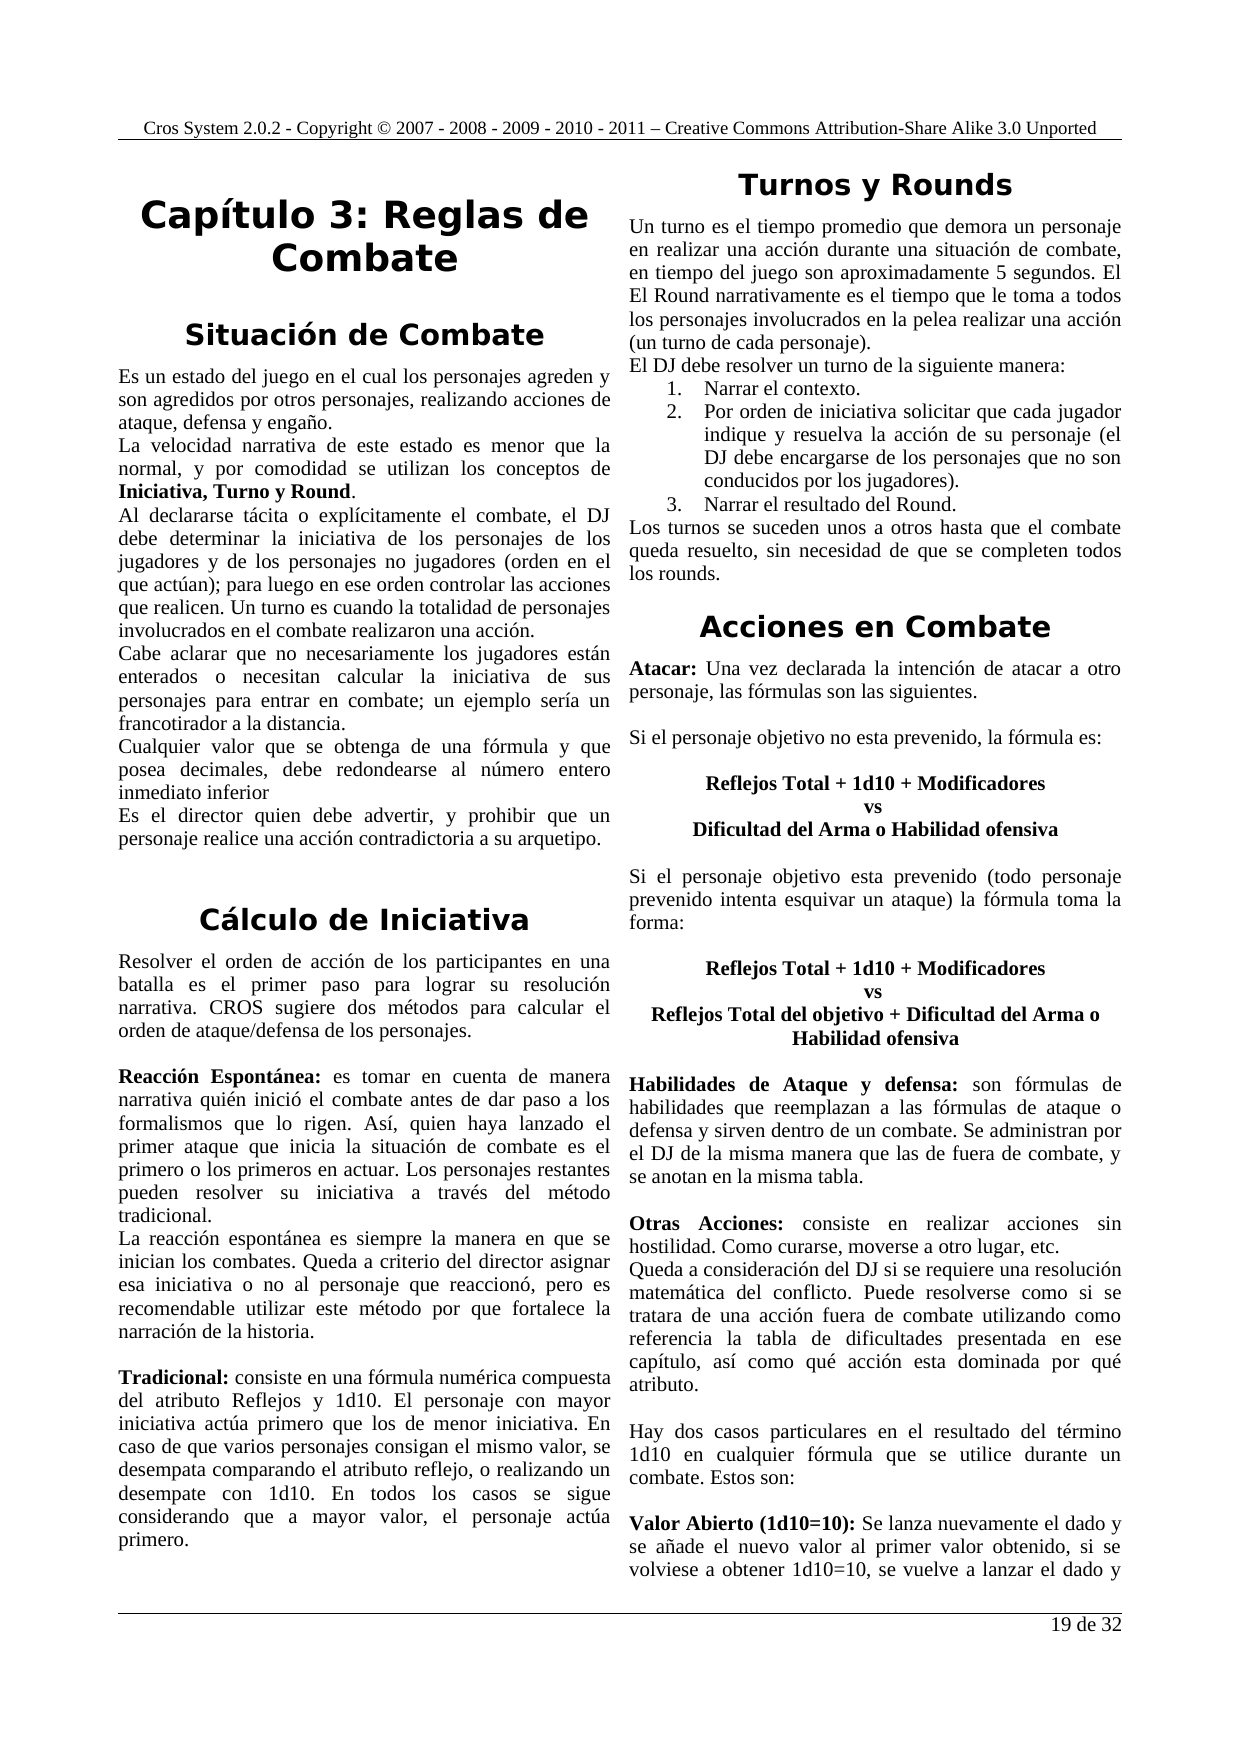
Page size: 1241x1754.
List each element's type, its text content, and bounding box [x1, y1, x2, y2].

text Queda a consideración del DJ si se requiere una resolución matemática del conflicto. Puede resolverse como si se tratara de una acción fuera de combate utilizando como referencia la tabla de dificultades presentada en ese capítulo, así como qué acción esta dominada por qué atributo. [629, 1258, 1122, 1396]
text Valor Abierto (1d10=10): Se lanza nuevamente el dado y se añade el nuevo valor al primer valor obtenido, si se volviese a obtener 1d10=10, se vuelve a lanzar el dado y [629, 1512, 1122, 1581]
text La reacción espontánea es siempre la manera en que se inician los combates. Queda a criterio del director asignar esa iniciativa o no al personaje que reaccionó, pero es recomendable utilizar este método por que fortalece la narración de la historia. [118, 1227, 611, 1343]
text Si el personaje objetivo no esta prevenido, la fórmula es: [629, 726, 1122, 749]
text Hay dos casos particulares en el resultado del término 1d10 en cualquier fórmula que se utilice durante un combate. Estos son: [629, 1419, 1122, 1489]
subtitle Cálculo de Iniciativa [118, 903, 611, 937]
subtitle Turnos y Rounds [629, 168, 1122, 202]
text Cabe aclarar que no necesariamente los jugadores están enterados o necesitan calcular la iniciativa de sus personajes para entrar en combate; un ejemplo sería un francotirador a la distancia. [118, 642, 611, 735]
list Narrar el contexto. [666, 377, 1122, 400]
text Tradicional: consiste en una fórmula numérica compuesta del atributo Reflejos y 1d10. El personaje con mayor iniciativa actúa primero que los de menor iniciativa. En caso de que varios personajes consigan el mismo valor, se desempata comparando el atributo reflejo, o realizando un desempate con 1d10. En todos los casos se sigue considerando que a mayor valor, el personaje actúa primero. [118, 1366, 611, 1551]
text Es un estado del juego en el cual los personajes agreden y son agredidos por otros personajes, realizando acciones de ataque, defensa y engaño. [118, 365, 611, 434]
text El DJ debe resolver un turno de la siguiente manera: [629, 354, 1122, 377]
text Reflejos Total + 1d10 + Modificadores [629, 957, 1122, 980]
text La velocidad narrativa de este estado es menor que la normal, y por comodidad se utilizan los conceptos de Iniciativa, Turno y Round. [118, 434, 611, 503]
list Narrar el resultado del Round. [666, 492, 1122, 516]
text Al declararse tácita o explícitamente el combate, el DJ debe determinar la iniciativa de los personajes de los jugadores y de los personajes no jugadores (orden en el que actúan); para luego en ese orden controlar las acciones que realicen. Un turno es cuando la totalidad de personajes involucrados en el combate realizaron una acción. [118, 503, 611, 642]
text Reflejos Total + 1d10 + Modificadores [629, 772, 1122, 795]
text vs [629, 980, 1122, 1003]
subtitle Capítulo 3: Reglas de Combate [118, 193, 611, 281]
text Los turnos se suceden unos a otros hasta que el combate queda resuelto, sin necesidad de que se completen todos los rounds. [629, 516, 1122, 585]
text Un turno es el tiempo promedio que demora un personaje en realizar una acción durante una situación de combate, en tiempo del juego son aproximadamente 5 segundos. El El Round narrativamente es el tiempo que le toma a todos los personajes involucrados en la pelea realizar una acción (un turno de cada personaje). [629, 215, 1122, 354]
subtitle Acciones en Combate [629, 610, 1122, 644]
text Reflejos Total del objetivo + Dificultad del Arma o Habilidad ofensiva [629, 1003, 1122, 1049]
text Dificultad del Arma o Habilidad ofensiva [629, 818, 1122, 841]
text Es el director quien debe advertir, y prohibir que un personaje realice una acción contradictoria a su arquetipo. [118, 804, 611, 850]
text Atacar: Una vez declarada la intención de atacar a otro personaje, las fórmulas son las siguientes. [629, 656, 1122, 703]
text vs [629, 795, 1122, 818]
text Si el personaje objetivo esta prevenido (todo personaje prevenido intenta esquivar un ataque) la fórmula toma la forma: [629, 864, 1122, 934]
text Cualquier valor que se obtenga de una fórmula y que posea decimales, debe redondearse al número entero inmediato inferior [118, 735, 611, 804]
text Otras Acciones: consiste en realizar acciones sin hostilidad. Como curarse, moverse a otro lugar, etc. [629, 1211, 1122, 1258]
text Resolver el orden de acción de los participantes en una batalla es el primer paso para lograr su resolución narrativa. CROS sugiere dos métodos para calcular el orden de ataque/defensa de los personajes. [118, 949, 611, 1042]
text Habilidades de Ataque y defensa: son fórmulas de habilidades que reemplazan a las fórmulas de ataque o defensa y sirven dentro de un combate. Se administran por el DJ de la misma manera que las de fuera de combate, y se anotan en la misma tabla. [629, 1073, 1122, 1188]
subtitle Situación de Combate [118, 318, 611, 352]
text Reacción Espontánea: es tomar en cuenta de manera narrativa quién inició el combate antes de dar paso a los formalismos que lo rigen. Así, quien haya lanzado el primer ataque que inicia la situación de combate es el primero o los primeros en actuar. Los personajes restantes pueden resolver su iniciativa a través del método tradicional. [118, 1065, 611, 1227]
list Por orden de iniciativa solicitar que cada jugador indique y resuelva la acción de su personaje (el DJ debe encargarse de los personajes que no son conducidos por los jugadores). [666, 400, 1122, 492]
